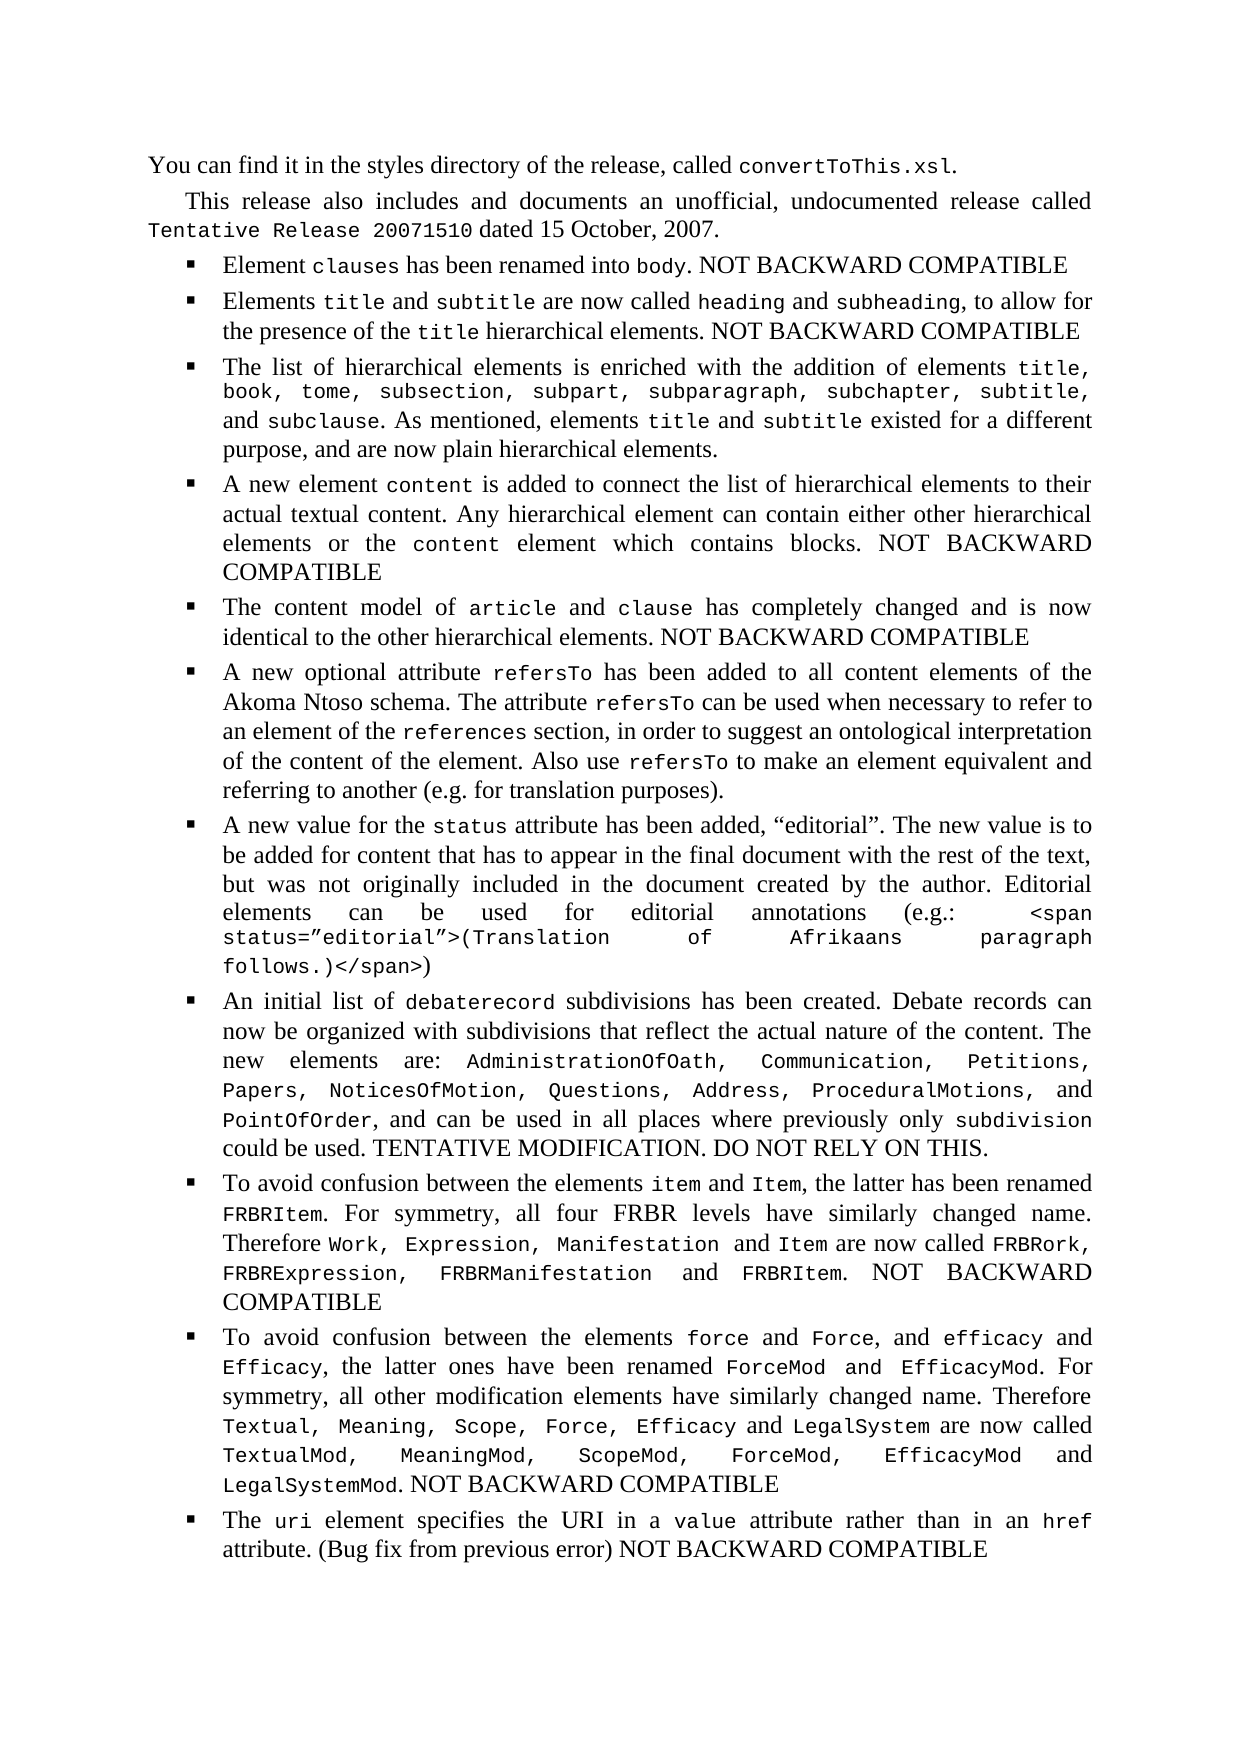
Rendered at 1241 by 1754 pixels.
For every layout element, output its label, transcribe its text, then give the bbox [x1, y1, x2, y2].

list A new optional attribute refersTo has been added to all content elements of the Akoma Ntoso schema. The attribute refersTo can be used when necessary to refer to an element of the references section, in order to suggest an ontological interpretation of the content of the element. Also use refersTo to make an element equivalent and referring to another (e.g. for translation purposes). [185, 657, 1092, 804]
list Elements title and subtitle are now called heading and subheading, to allow for the presence of the title hierarchical elements. NOT BACKWARD COMPATIBLE [185, 286, 1092, 345]
list Element clauses has been renamed into body. NOT BACKWARD COMPATIBLE [185, 250, 1092, 280]
list The content model of article and clause has completely changed and is now identical to the other hierarchical elements. NOT BACKWARD COMPATIBLE [185, 592, 1092, 651]
text This release also includes and documents an unofficial, undocumented release called Tentative Release 20071510 dated 15 October, 2007. [148, 186, 1092, 244]
list A new element content is added to connect the list of hierarchical elements to their actual textual content. Any hierarchical element can contain either other hierarchical elements or the content element which contains blocks. NOT BACKWARD COMPATIBLE [185, 469, 1092, 586]
list The list of hierarchical elements is enriched with the addition of elements title, book, tome, subsection, subpart, subparagraph, subchapter, subtitle, and subclause. As mentioned, elements title and subtitle existed for a different purpose, and are now plain hierarchical elements. [185, 352, 1092, 463]
list To avoid confusion between the elements force and Force, and efficacy and Efficacy, the latter ones have been renamed ForceMod and EfficacyMod. For symmetry, all other modification elements have similarly changed name. Therefore Textual, Meaning, Scope, Force, Efficacy and LegalSystem are now called TextualMod, MeaningMod, ScopeMod, ForceMod, EfficacyMod and LegalSystemMod. NOT BACKWARD COMPATIBLE [185, 1322, 1092, 1498]
list A new value for the status attribute has been added, “editorial”. The new value is to be added for content that has to appear in the final document with the rest of the text, but was not originally included in the document created by the author. Editorial elements can be used for editorial annotations (e.g.: <span status=”editorial”>(Translation of Afrikaans paragraph follows.)</span>) [185, 810, 1092, 980]
text You can find it in the styles directory of the release, called convertToThis.xsl. [148, 150, 1092, 179]
list The uri element specifies the URI in a value attribute rather than in an href attribute. (Bug fix from previous error) NOT BACKWARD COMPATIBLE [185, 1505, 1092, 1563]
list An initial list of debaterecord subdivisions has been created. Debate records can now be organized with subdivisions that reflect the actual nature of the content. The new elements are: AdministrationOfOath, Communication, Petitions, Papers, NoticesOfMotion, Questions, Address, ProceduralMotions, and PointOfOrder, and can be used in all places where previously only subdivision could be used. TENTATIVE MODIFICATION. DO NOT RELY ON THIS. [185, 986, 1092, 1162]
list To avoid confusion between the elements item and Item, the latter has been renamed FRBRItem. For symmetry, all four FRBR levels have similarly changed name. Therefore Work, Expression, Manifestation and Item are now called FRBRork, FRBRExpression, FRBRManifestation and FRBRItem. NOT BACKWARD COMPATIBLE [185, 1168, 1092, 1316]
